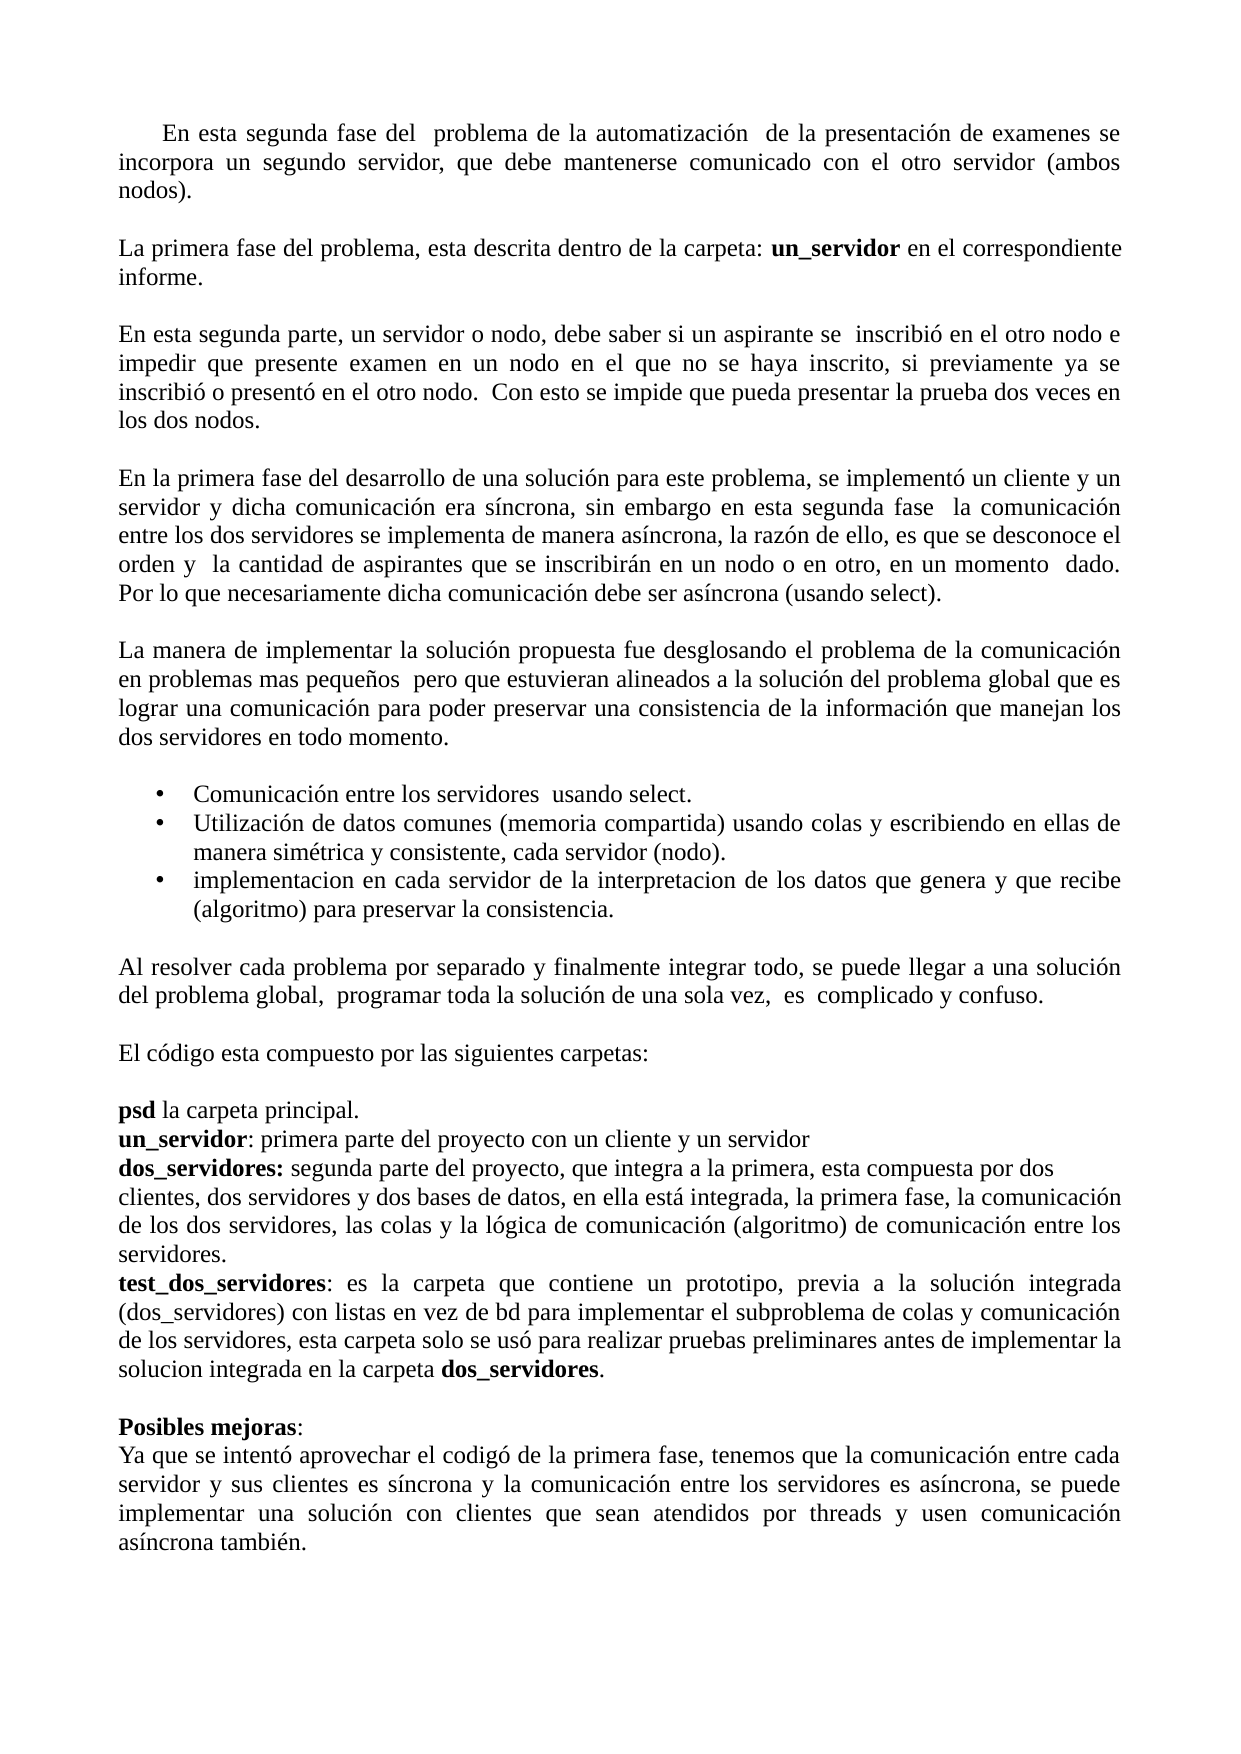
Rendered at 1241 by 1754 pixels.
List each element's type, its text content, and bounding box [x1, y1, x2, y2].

text un_servidor: primera parte del proyecto con un cliente y un servidor [118, 1124, 1122, 1153]
text Ya que se intentó aprovechar el codigó de la primera fase, tenemos que la comunicación entre cada servidor y sus clientes es síncrona y la comunicación entre los servidores es asíncrona, se puede implementar una solución con clientes que sean atendidos por threads y usen comunicación asíncrona también. [118, 1441, 1122, 1556]
text La primera fase del problema, esta descrita dentro de la carpeta: un_servidor en el correspondiente informe. [118, 233, 1122, 291]
text clientes, dos servidores y dos bases de datos, en ella está integrada, la primera fase, la comunicación de los dos servidores, las colas y la lógica de comunicación (algoritmo) de comunicación entre los servidores. [118, 1182, 1122, 1268]
list Utilización de datos comunes (memoria compartida) usando colas y escribiendo en ellas de manera simétrica y consistente, cada servidor (nodo). [156, 808, 1122, 866]
text El código esta compuesto por las siguientes carpetas: [118, 1038, 1122, 1067]
list implementacion en cada servidor de la interpretacion de los datos que genera y que recibe (algoritmo) para preservar la consistencia. [156, 866, 1122, 923]
text psd la carpeta principal. [118, 1096, 1122, 1124]
text dos_servidores: segunda parte del proyecto, que integra a la primera, esta compuesta por dos [118, 1153, 1122, 1182]
text En esta segunda parte, un servidor o nodo, debe saber si un aspirante se inscribió en el otro nodo e impedir que presente examen en un nodo en el que no se haya inscrito, si previamente ya se inscribió o presentó en el otro nodo. Con esto se impide que pueda presentar la prueba dos veces en los dos nodos. [118, 319, 1122, 434]
list Comunicación entre los servidores usando select. [156, 779, 1122, 808]
text Al resolver cada problema por separado y finalmente integrar todo, se puede llegar a una solución del problema global, programar toda la solución de una sola vez, es complicado y confuso. [118, 952, 1122, 1009]
text En esta segunda fase del problema de la automatización de la presentación de examenes se incorpora un segundo servidor, que debe mantenerse comunicado con el otro servidor (ambos nodos). [118, 118, 1122, 204]
text En la primera fase del desarrollo de una solución para este problema, se implementó un cliente y un servidor y dicha comunicación era síncrona, sin embargo en esta segunda fase la comunicación entre los dos servidores se implementa de manera asíncrona, la razón de ello, es que se desconoce el orden y la cantidad de aspirantes que se inscribirán en un nodo o en otro, en un momento dado. Por lo que necesariamente dicha comunicación debe ser asíncrona (usando select). [118, 463, 1122, 607]
text test_dos_servidores: es la carpeta que contiene un prototipo, previa a la solución integrada (dos_servidores) con listas en vez de bd para implementar el subproblema de colas y comunicación de los servidores, esta carpeta solo se usó para realizar pruebas preliminares antes de implementar la solucion integrada en la carpeta dos_servidores. [118, 1268, 1122, 1383]
text La manera de implementar la solución propuesta fue desglosando el problema de la comunicación en problemas mas pequeños pero que estuvieran alineados a la solución del problema global que es lograr una comunicación para poder preservar una consistencia de la información que manejan los dos servidores en todo momento. [118, 636, 1122, 751]
text Posibles mejoras: [118, 1412, 1122, 1441]
